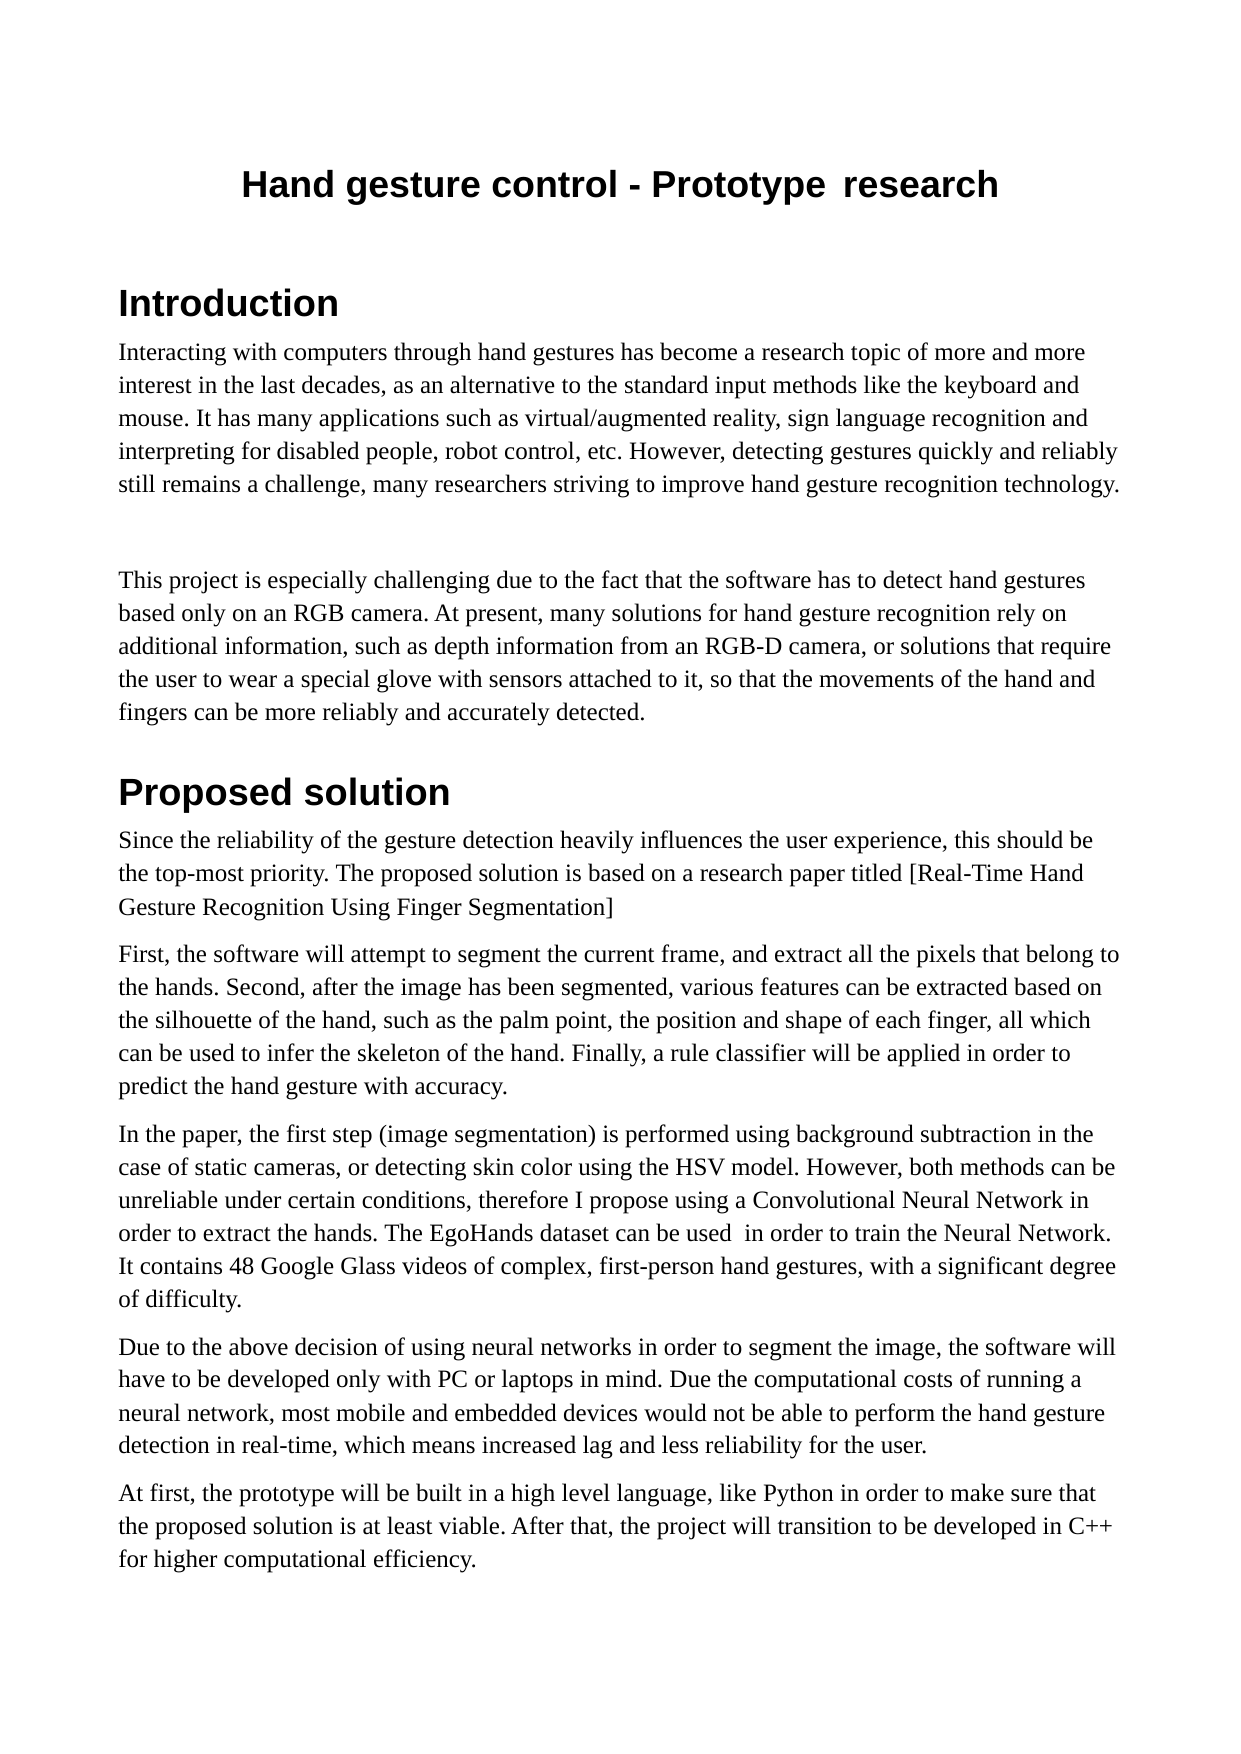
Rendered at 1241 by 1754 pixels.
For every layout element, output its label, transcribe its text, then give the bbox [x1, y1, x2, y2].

text At first, the prototype will be built in a high level language, like Python in order to make sure that the proposed solution is at least viable. After that, the project will transition to be developed in C++ for higher computational efficiency. [118, 1478, 1122, 1573]
subtitle Introduction [118, 281, 1122, 325]
text Due to the above decision of using neural networks in order to segment the image, the software will have to be developed only with PC or laptops in mind. Due the computational costs of running a neural network, most mobile and embedded devices would not be able to perform the hand gesture detection in real-time, which means increased lag and less reliability for the user. [118, 1332, 1122, 1459]
title Hand gesture control - Prototype research [118, 143, 1122, 210]
text This project is especially challenging due to the fact that the software has to detect hand gestures based only on an RGB camera. At present, many solutions for hand gesture recognition rely on additional information, such as depth information from an RGB-D camera, or solutions that require the user to wear a special glove with sensors attached to it, so that the movements of the hand and fingers can be more reliably and accurately detected. [118, 565, 1122, 726]
text First, the software will attempt to segment the current frame, and extract all the pixels that belong to the hands. Second, after the image has been segmented, various features can be extracted based on the silhouette of the hand, such as the palm point, the position and shape of each finger, all which can be used to infer the skeleton of the hand. Finally, a rule classifier will be applied in order to predict the hand gesture with accuracy. [118, 939, 1122, 1100]
subtitle Proposed solution [118, 769, 1122, 813]
text Interacting with computers through hand gestures has become a research topic of more and more interest in the last decades, as an alternative to the standard input methods like the keyboard and mouse. It has many applications such as virtual/augmented reality, sign language recognition and interpreting for disabled people, robot control, etc. However, detecting gestures quickly and reliably still remains a challenge, many researchers striving to improve hand gesture recognition technology. [118, 337, 1122, 498]
text Since the reliability of the gesture detection heavily influences the user experience, this should be the top-most priority. The proposed solution is based on a research paper titled [Real-Time Hand Gesture Recognition Using Finger Segmentation] [118, 826, 1122, 920]
text In the paper, the first step (image segmentation) is performed using background subtraction in the case of static cameras, or detecting skin color using the HSV model. However, both methods can be unreliable under certain conditions, therefore I propose using a Convolutional Neural Network in order to extract the hands. The EgoHands dataset can be used in order to train the Neural Network. It contains 48 Google Glass videos of complex, first-person hand gestures, with a significant degree of difficulty. [118, 1119, 1122, 1313]
